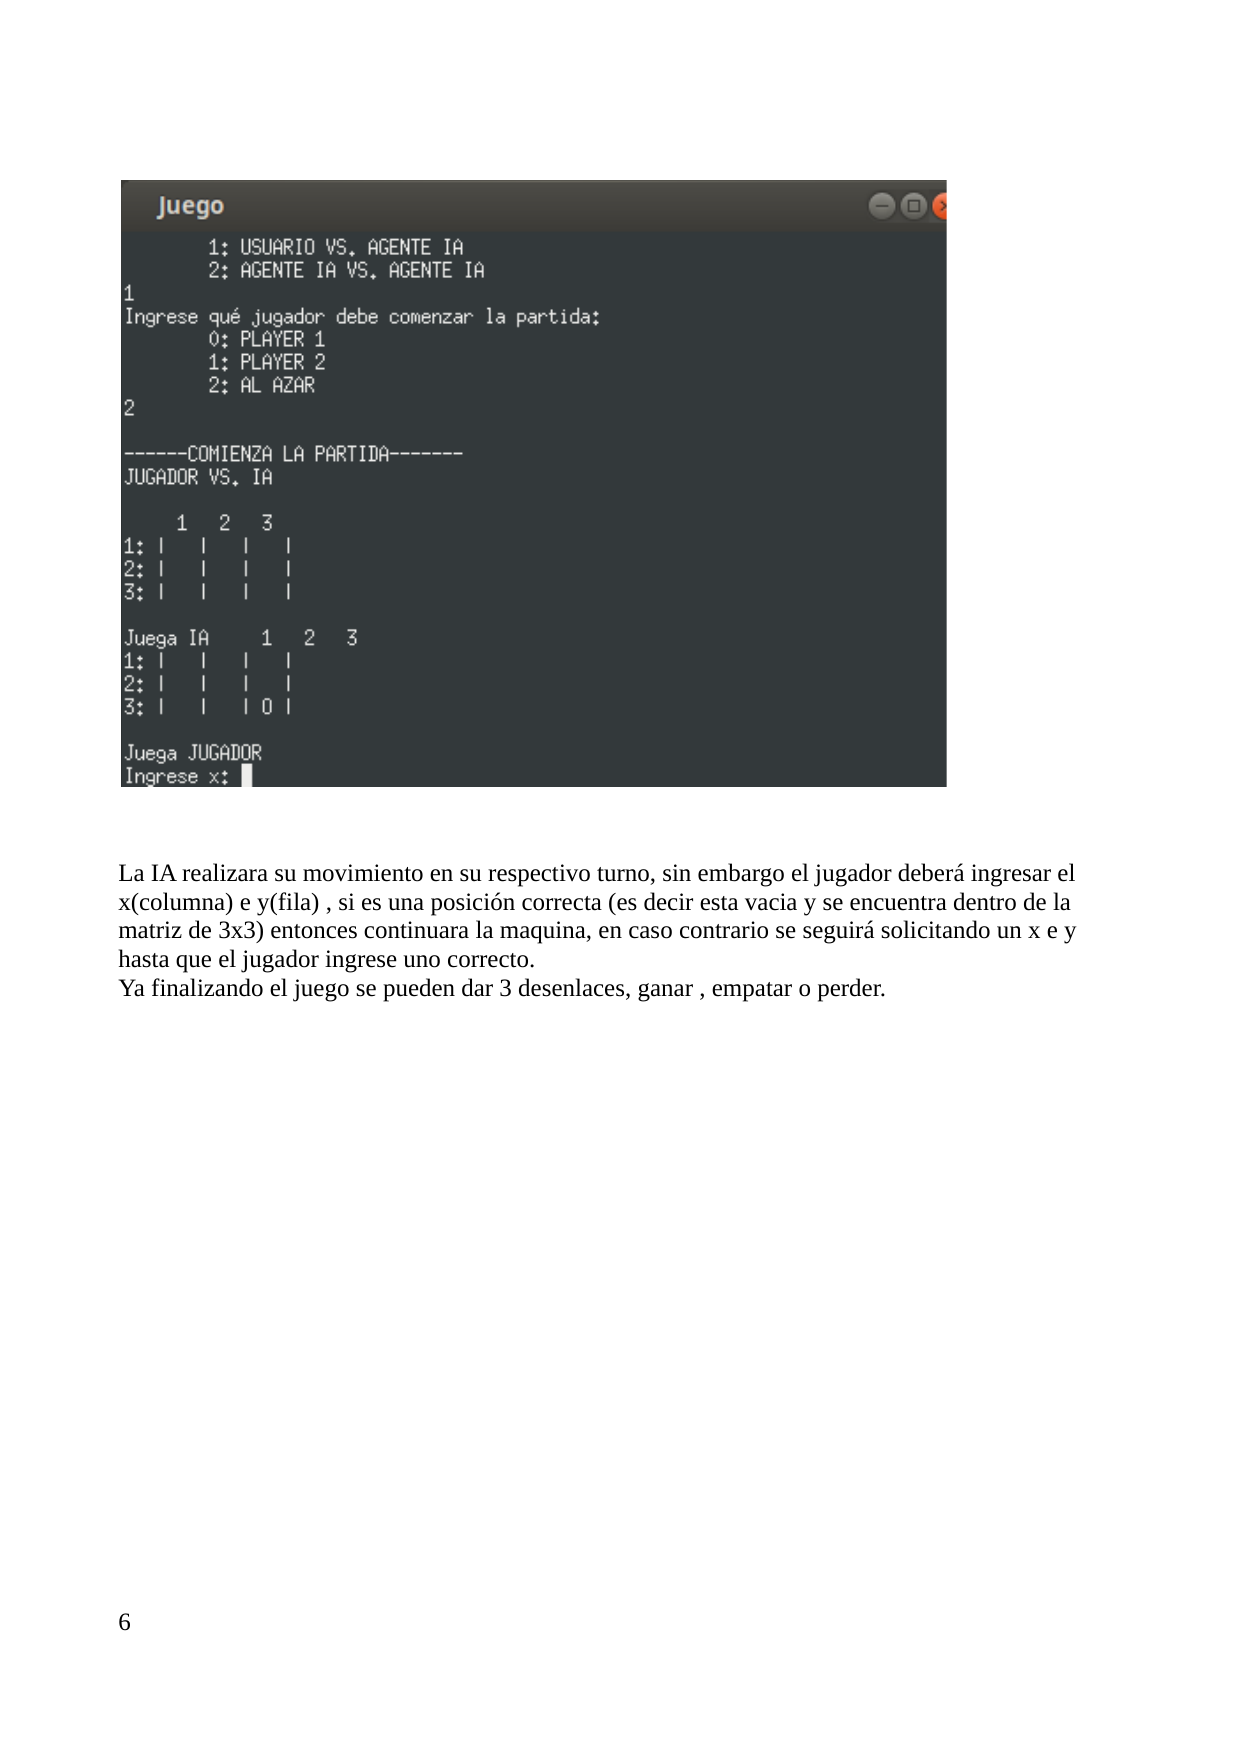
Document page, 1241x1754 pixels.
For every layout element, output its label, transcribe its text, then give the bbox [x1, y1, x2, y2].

picture [121, 180, 947, 787]
text La IA realizara su movimiento en su respectivo turno, sin embargo el jugador deberá ingresar el x(columna) e y(fila) , si es una posición correcta (es decir esta vacia y se encuentra dentro de la matriz de 3x3) entonces continuara la maquina, en caso contrario se seguirá solicitando un x e y hasta que el jugador ingrese uno correcto. [118, 858, 1122, 973]
text Ya finalizando el juego se pueden dar 3 desenlaces, ganar , empatar o perder. [118, 973, 1122, 1002]
